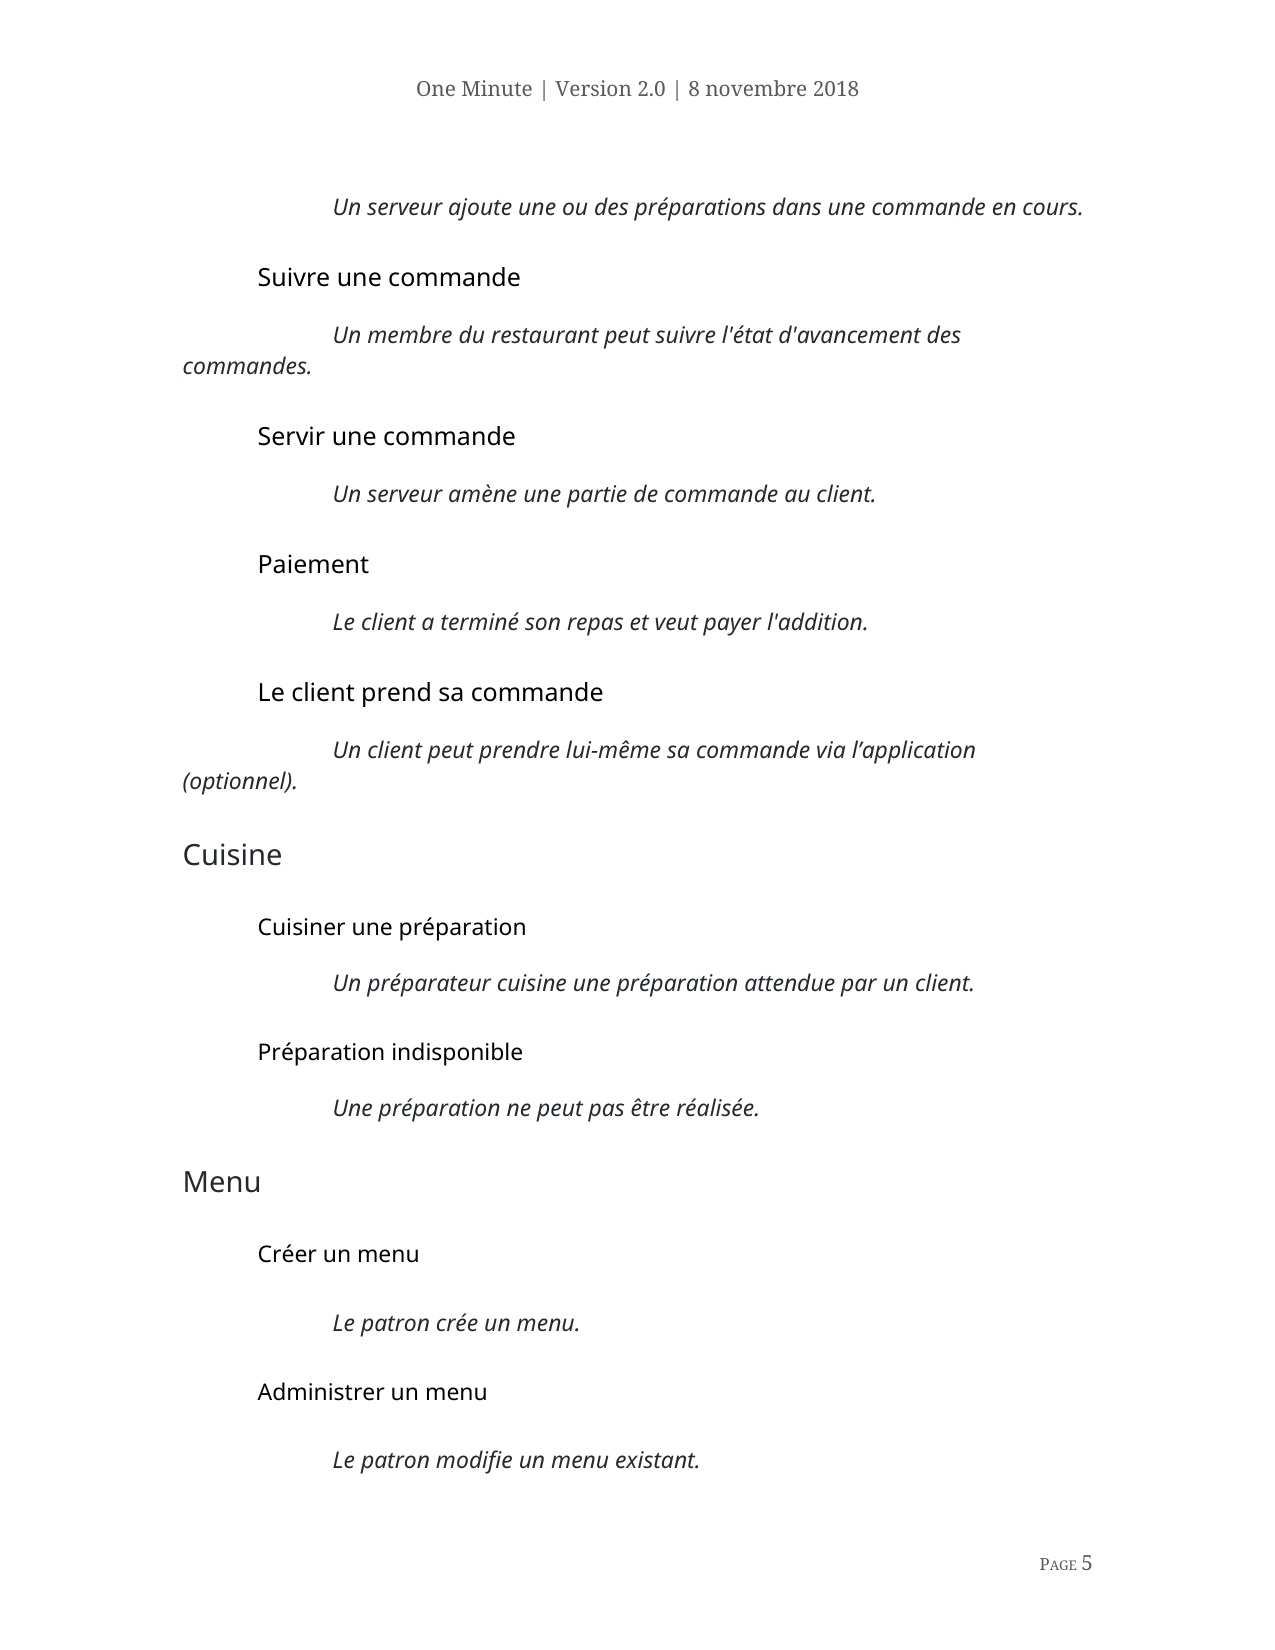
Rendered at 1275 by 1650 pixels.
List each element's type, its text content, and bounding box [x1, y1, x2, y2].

subtitle Le patron crée un menu. [257, 1307, 1093, 1338]
subtitle Créer un menu [182, 1238, 1093, 1269]
subtitle Servir une commande [182, 419, 1093, 453]
subtitle Paiement [182, 547, 1093, 581]
subtitle Le client prend sa commande [182, 675, 1093, 709]
text Un client peut prendre lui-même sa commande via l’application (optionnel). [182, 734, 1093, 796]
subtitle Préparation indisponible [182, 1036, 1093, 1067]
subtitle Le patron modifie un menu existant. [257, 1444, 1093, 1476]
subtitle Menu [182, 1161, 1093, 1201]
subtitle Administrer un menu [182, 1376, 1093, 1407]
subtitle Cuisiner une préparation [182, 911, 1093, 942]
text Un serveur amène une partie de commande au client. [182, 478, 1093, 509]
subtitle Cuisine [182, 834, 1093, 873]
subtitle Suivre une commande [182, 260, 1093, 294]
text Un membre du restaurant peut suivre l'état d'avancement des commandes. [182, 319, 1093, 382]
text Un serveur ajoute une ou des préparations dans une commande en cours. [182, 191, 1093, 222]
text Une préparation ne peut pas être réalisée. [182, 1092, 1093, 1123]
text Le client a terminé son repas et veut payer l'addition. [257, 606, 1093, 637]
text Un préparateur cuisine une préparation attendue par un client. [182, 967, 1093, 998]
